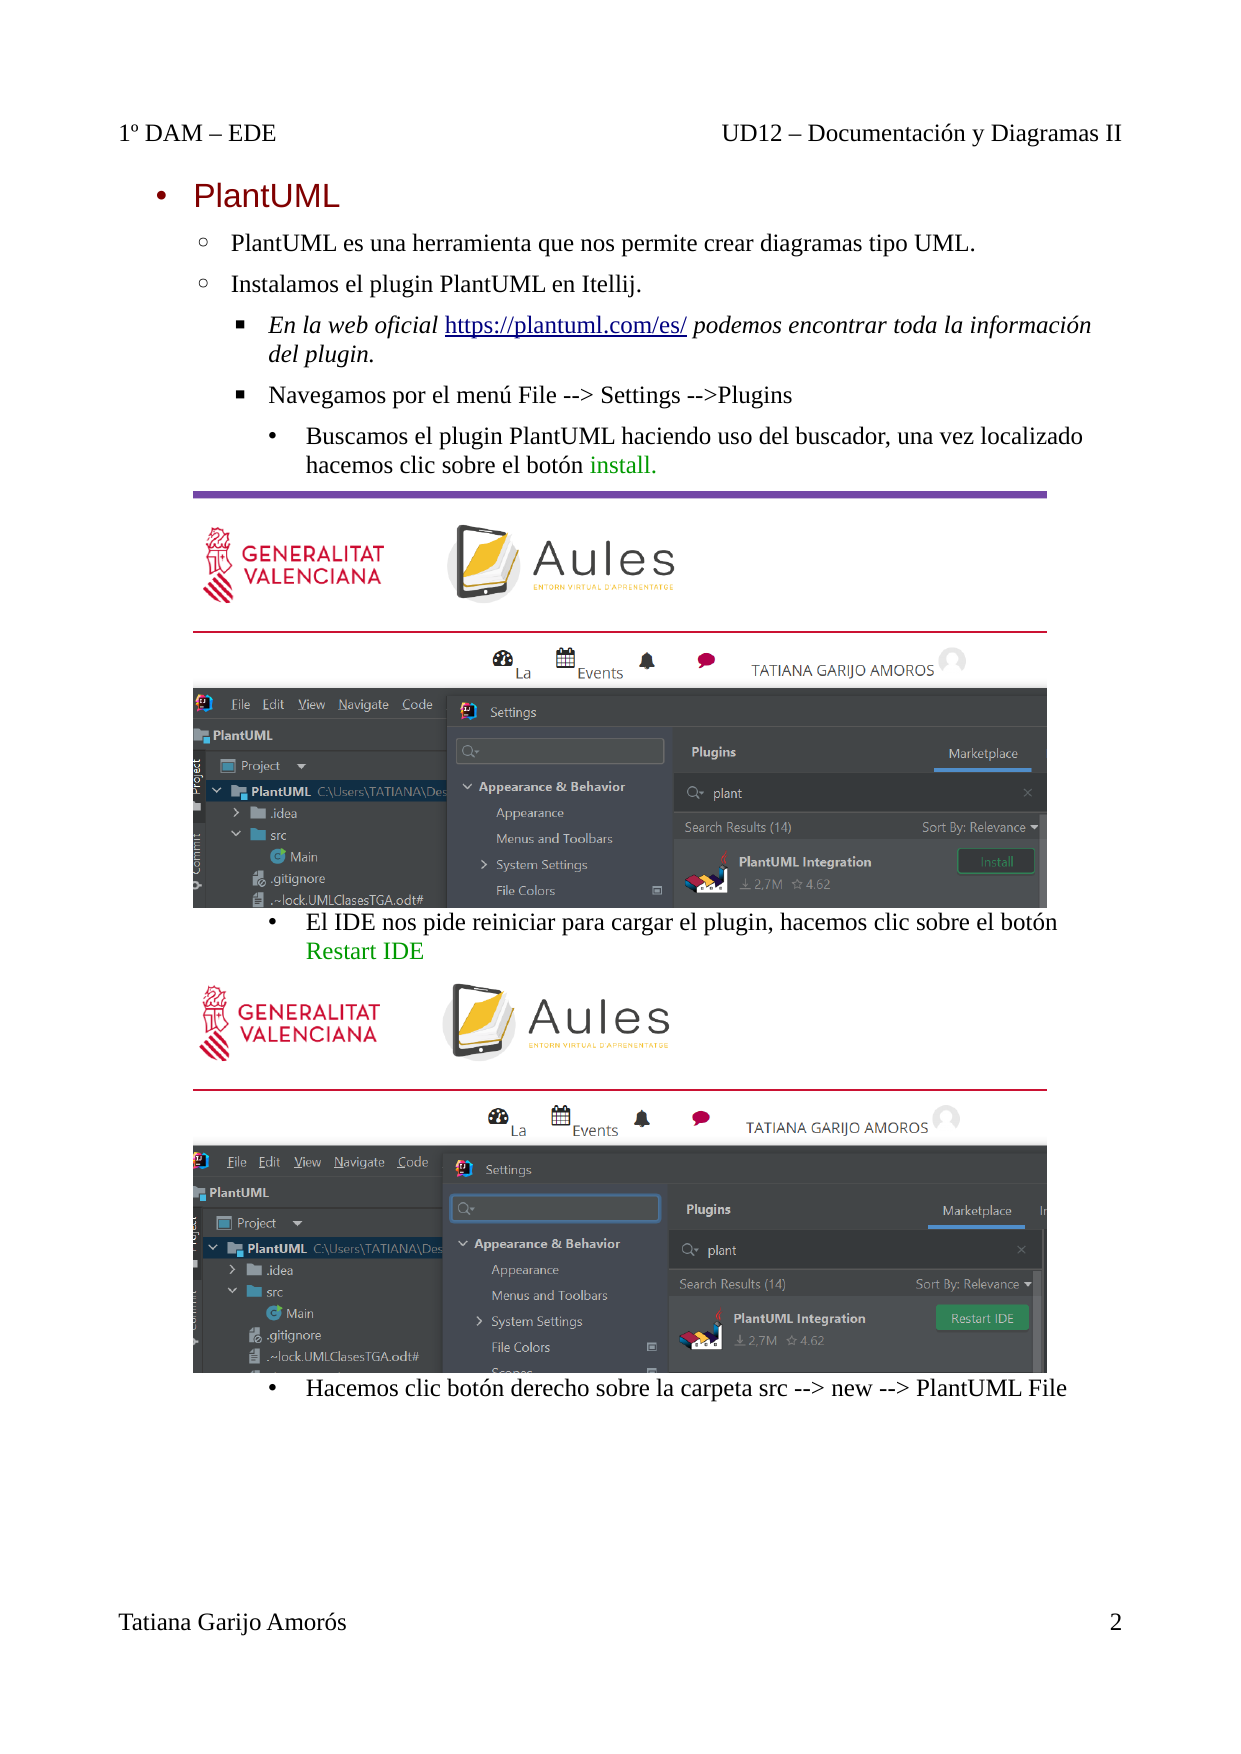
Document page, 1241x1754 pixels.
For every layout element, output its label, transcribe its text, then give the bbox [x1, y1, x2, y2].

list Instalamos el plugin PlantUML en Itellij. [193, 269, 1122, 298]
list Buscamos el plugin PlantUML haciendo uso del buscador, una vez localizado hacemos clic sobre el botón install. [268, 421, 1122, 479]
picture [193, 977, 1047, 1373]
list PlantUML es una herramienta que nos permite crear diagramas tipo UML. [193, 228, 1122, 256]
list Navegamos por el menú File --> Settings -->Plugins [231, 380, 1122, 409]
list El IDE nos pide reiniciar para cargar el plugin, hacemos clic sobre el botón Restart IDE [268, 491, 1122, 965]
list PlantUML [156, 176, 1122, 215]
list Hacemos clic botón derecho sobre la carpeta src --> new --> PlantUML File [268, 977, 1122, 1402]
list En la web oficial https://plantuml.com/es/ podemos encontrar toda la información del plugin. [231, 310, 1122, 368]
picture [193, 491, 1047, 908]
